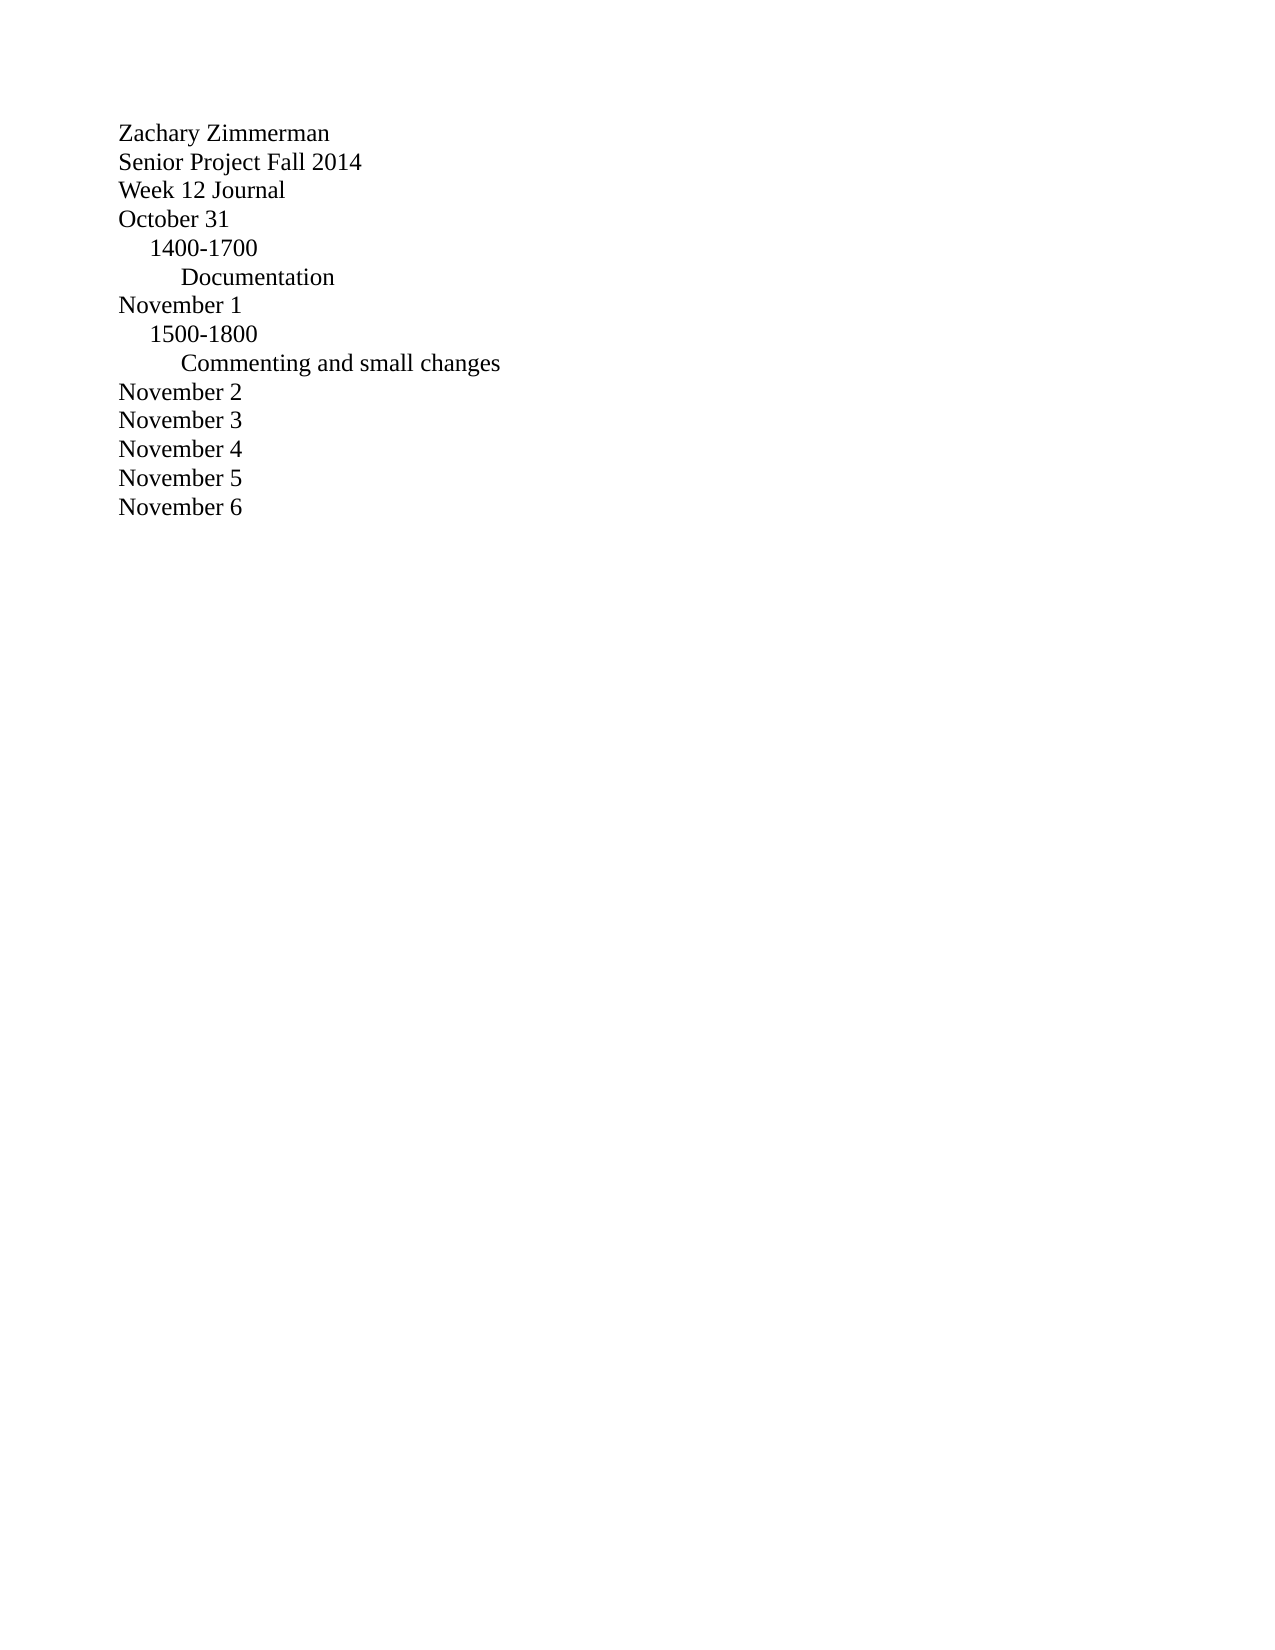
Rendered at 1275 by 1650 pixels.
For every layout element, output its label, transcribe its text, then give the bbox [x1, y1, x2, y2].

text 1500-1800 [118, 319, 1157, 348]
text Documentation [118, 262, 1157, 291]
text November 1 [118, 291, 1157, 319]
text November 5 [118, 463, 1157, 492]
text Commenting and small changes [118, 348, 1157, 377]
text Week 12 Journal [118, 176, 1157, 204]
text November 2 [118, 377, 1157, 406]
text November 4 [118, 434, 1157, 463]
text Zachary Zimmerman [118, 118, 1157, 147]
text October 31 [118, 204, 1157, 233]
text Senior Project Fall 2014 [118, 147, 1157, 176]
text November 6 [118, 492, 1157, 521]
text November 3 [118, 406, 1157, 434]
text 1400-1700 [118, 233, 1157, 262]
